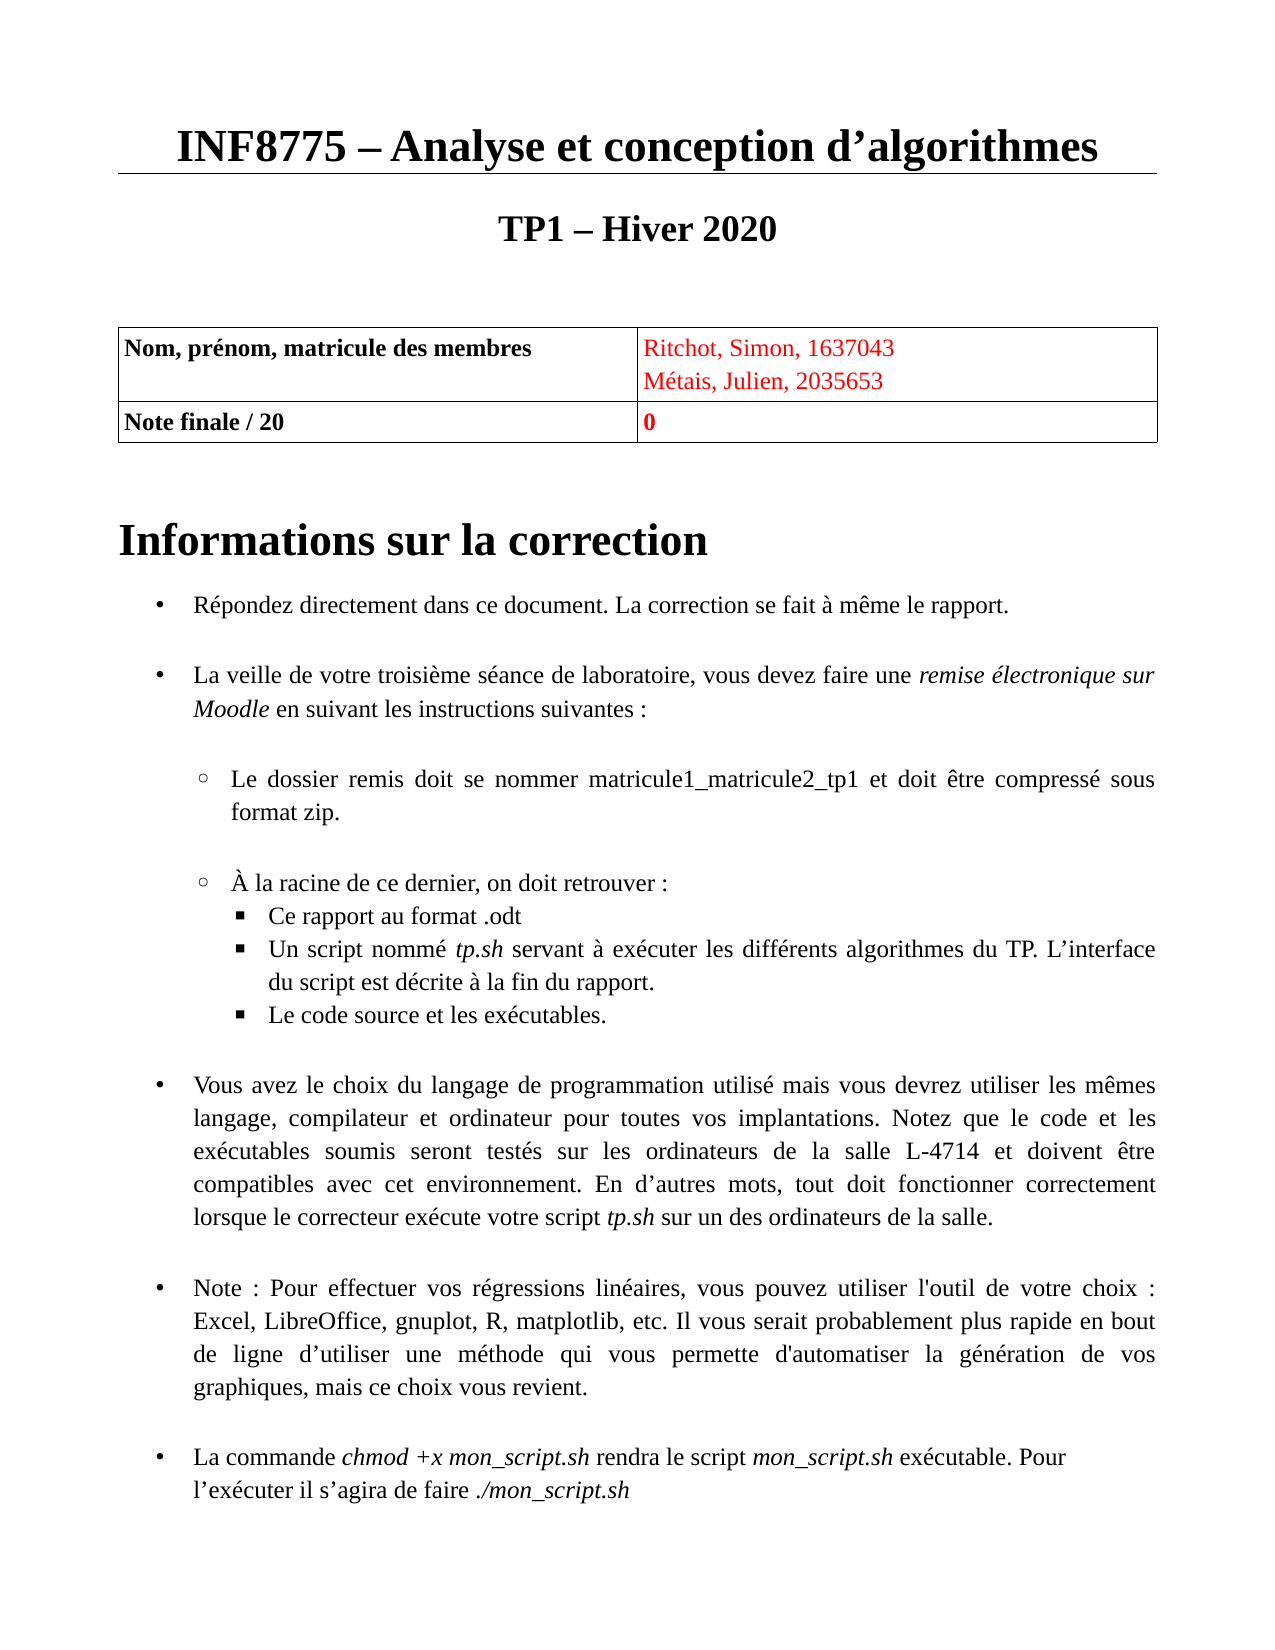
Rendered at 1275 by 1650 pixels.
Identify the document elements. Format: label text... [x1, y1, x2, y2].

table_cell 0 [638, 402, 1157, 441]
subtitle Informations sur la correction [118, 512, 1157, 565]
subtitle INF8775 – Analyse et conception d’algorithmes [118, 118, 1157, 173]
table_header Ritchot, Simon, 1637043 Métais, Julien, 2035653 [638, 328, 1157, 401]
subtitle TP1 – Hiver 2020 [118, 207, 1157, 250]
list Répondez directement dans ce document. La correction se fait à même le rapport. [156, 590, 1157, 619]
list La commande chmod +x mon_script.sh rendra le script mon_script.sh exécutable. Pour l’exécuter il s’agira de faire ./mon_script.sh [156, 1442, 1157, 1504]
list Ce rapport au format .odt [231, 901, 1157, 929]
list Un script nommé tp.sh servant à exécuter les différents algorithmes du TP. L’interface du script est décrite à la fin du rapport. [231, 934, 1157, 996]
list La veille de votre troisième séance de laboratoire, vous devez faire une remise électronique sur Moodle en suivant les instructions suivantes : [156, 661, 1157, 722]
list À la racine de ce dernier, on doit retrouver : [193, 868, 1157, 896]
table_cell Note finale / 20 [119, 402, 637, 441]
list Note : Pour effectuer vos régressions linéaires, vous pouvez utiliser l'outil de votre choix : Excel, LibreOffice, gnuplot, R, matplotlib, etc. Il vous serait probablement plus rapide en bout de ligne d’utiliser une méthode qui vous permette d'automatiser la génération de vos graphiques, mais ce choix vous revient. [156, 1273, 1157, 1401]
list Le dossier remis doit se nommer matricule1_matricule2_tp1 et doit être compressé sous format zip. [193, 764, 1157, 826]
table_header Nom, prénom, matricule des membres [119, 328, 637, 401]
list Le code source et les exécutables. [231, 1000, 1157, 1028]
list Vous avez le choix du langage de programmation utilisé mais vous devrez utiliser les mêmes langage, compilateur et ordinateur pour toutes vos implantations. Notez que le code et les exécutables soumis seront testés sur les ordinateurs de la salle L-4714 et doivent être compatibles avec cet environnement. En d’autres mots, tout doit fonctionner correctement lorsque le correcteur exécute votre script tp.sh sur un des ordinateurs de la salle. [156, 1070, 1157, 1231]
